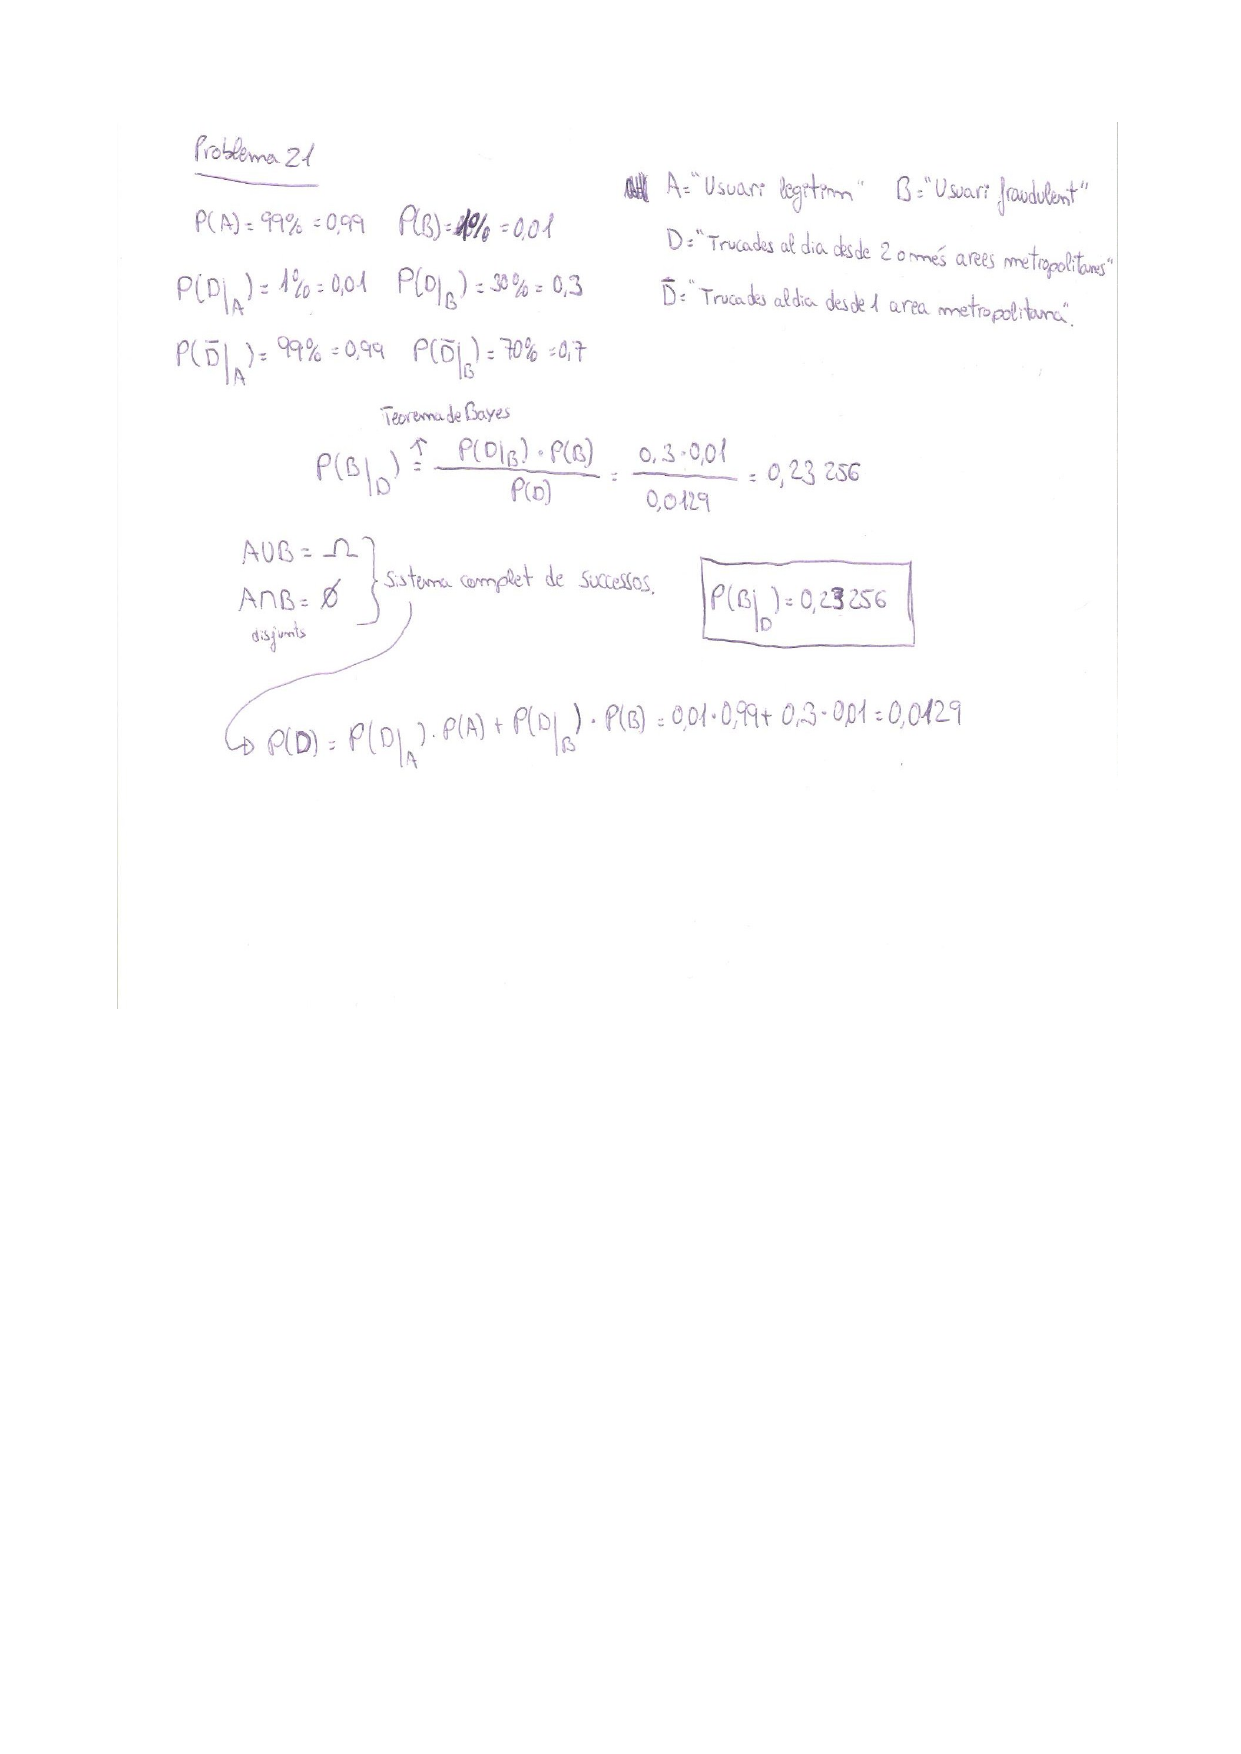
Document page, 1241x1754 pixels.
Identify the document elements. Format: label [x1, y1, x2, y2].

picture [117, 122, 1118, 1009]
